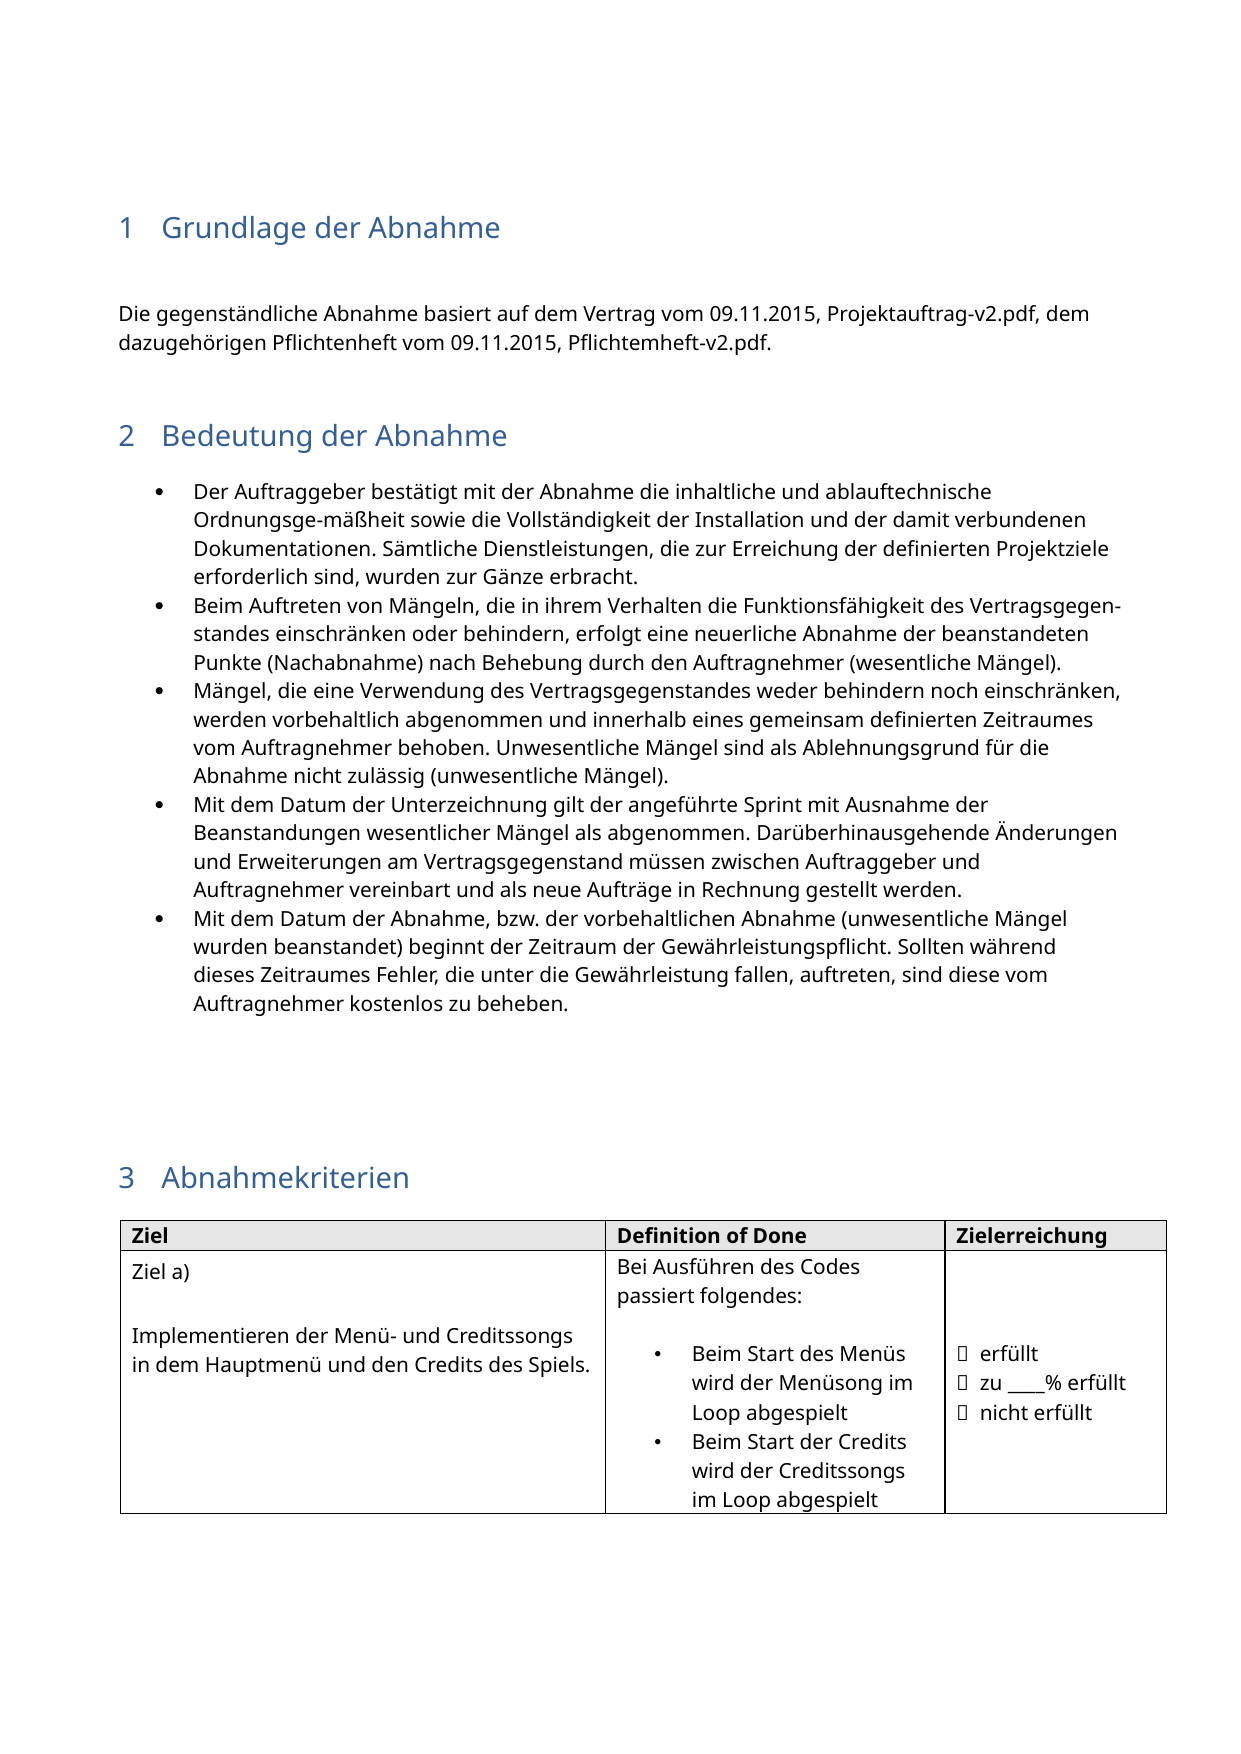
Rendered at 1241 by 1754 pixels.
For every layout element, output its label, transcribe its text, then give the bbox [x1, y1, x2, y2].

table_header Ziel [121, 1221, 605, 1250]
subtitle Grundlage der Abnahme [118, 215, 1122, 244]
subtitle Bedeutung der Abnahme [118, 423, 1122, 452]
text Die gegenständliche Abnahme basiert auf dem Vertrag vom 09.11.2015, Projektauftrag-v2.pdf, dem dazugehörigen Pflichtenheft vom 09.11.2015, Pflichtemheft-v2.pdf. [118, 298, 1122, 356]
list Beim Auftreten von Mängeln, die in ihrem Verhalten die Funktionsfähigkeit des Vertragsgegen-standes einschränken oder behindern, erfolgt eine neuerliche Abnahme der beanstandeten Punkte (Nachabnahme) nach Behebung durch den Auftragnehmer (wesentliche Mängel). [156, 591, 1122, 676]
table_header Definition of Done [606, 1221, 944, 1250]
table_header Zielerreichung [946, 1221, 1166, 1250]
table_cell Ziel a) Implementieren der Menü- und Creditssongs in dem Hauptmenü und den Credits des Spiels. [121, 1251, 605, 1513]
list Der Auftraggeber bestätigt mit der Abnahme die inhaltliche und ablauftechnische Ordnungsge-mäßheit sowie die Vollständigkeit der Installation und der damit verbundenen Dokumentationen. Sämtliche Dienstleistungen, die zur Erreichung der definierten Projektziele erforderlich sind, wurden zur Gänze erbracht. [156, 477, 1122, 591]
list Mit dem Datum der Abnahme, bzw. der vorbehaltlichen Abnahme (unwesentliche Mängel wurden beanstandet) beginnt der Zeitraum der Gewährleistungspflicht. Sollten während dieses Zeitraumes Fehler, die unter die Gewährleistung fallen, auftreten, sind diese vom Auftragnehmer kostenlos zu beheben. [156, 904, 1122, 1017]
list Mit dem Datum der Unterzeichnung gilt der angeführte Sprint mit Ausnahme der Beanstandungen wesentlicher Mängel als abgenommen. Darüberhinausgehende Änderungen und Erweiterungen am Vertragsgegenstand müssen zwischen Auftraggeber und Auftragnehmer vereinbart und als neue Aufträge in Rechnung gestellt werden. [156, 790, 1122, 904]
table_cell Bei Ausführen des Codes passiert folgendes: Beim Start des Menüs wird der Menüsong im Loop abgespielt Beim Start der Credits wird der Creditssongs im Loop abgespielt [606, 1251, 944, 1513]
list Mängel, die eine Verwendung des Vertragsgegenstandes weder behindern noch einschränken, werden vorbehaltlich abgenommen und innerhalb eines gemeinsam definierten Zeitraumes vom Auftragnehmer behoben. Unwesentliche Mängel sind als Ablehnungsgrund für die Abnahme nicht zulässig (unwesentliche Mängel). [156, 676, 1122, 790]
table_cell  erfüllt  zu ____% erfüllt  nicht erfüllt [946, 1251, 1166, 1513]
subtitle Abnahmekriterien [118, 1165, 1122, 1194]
